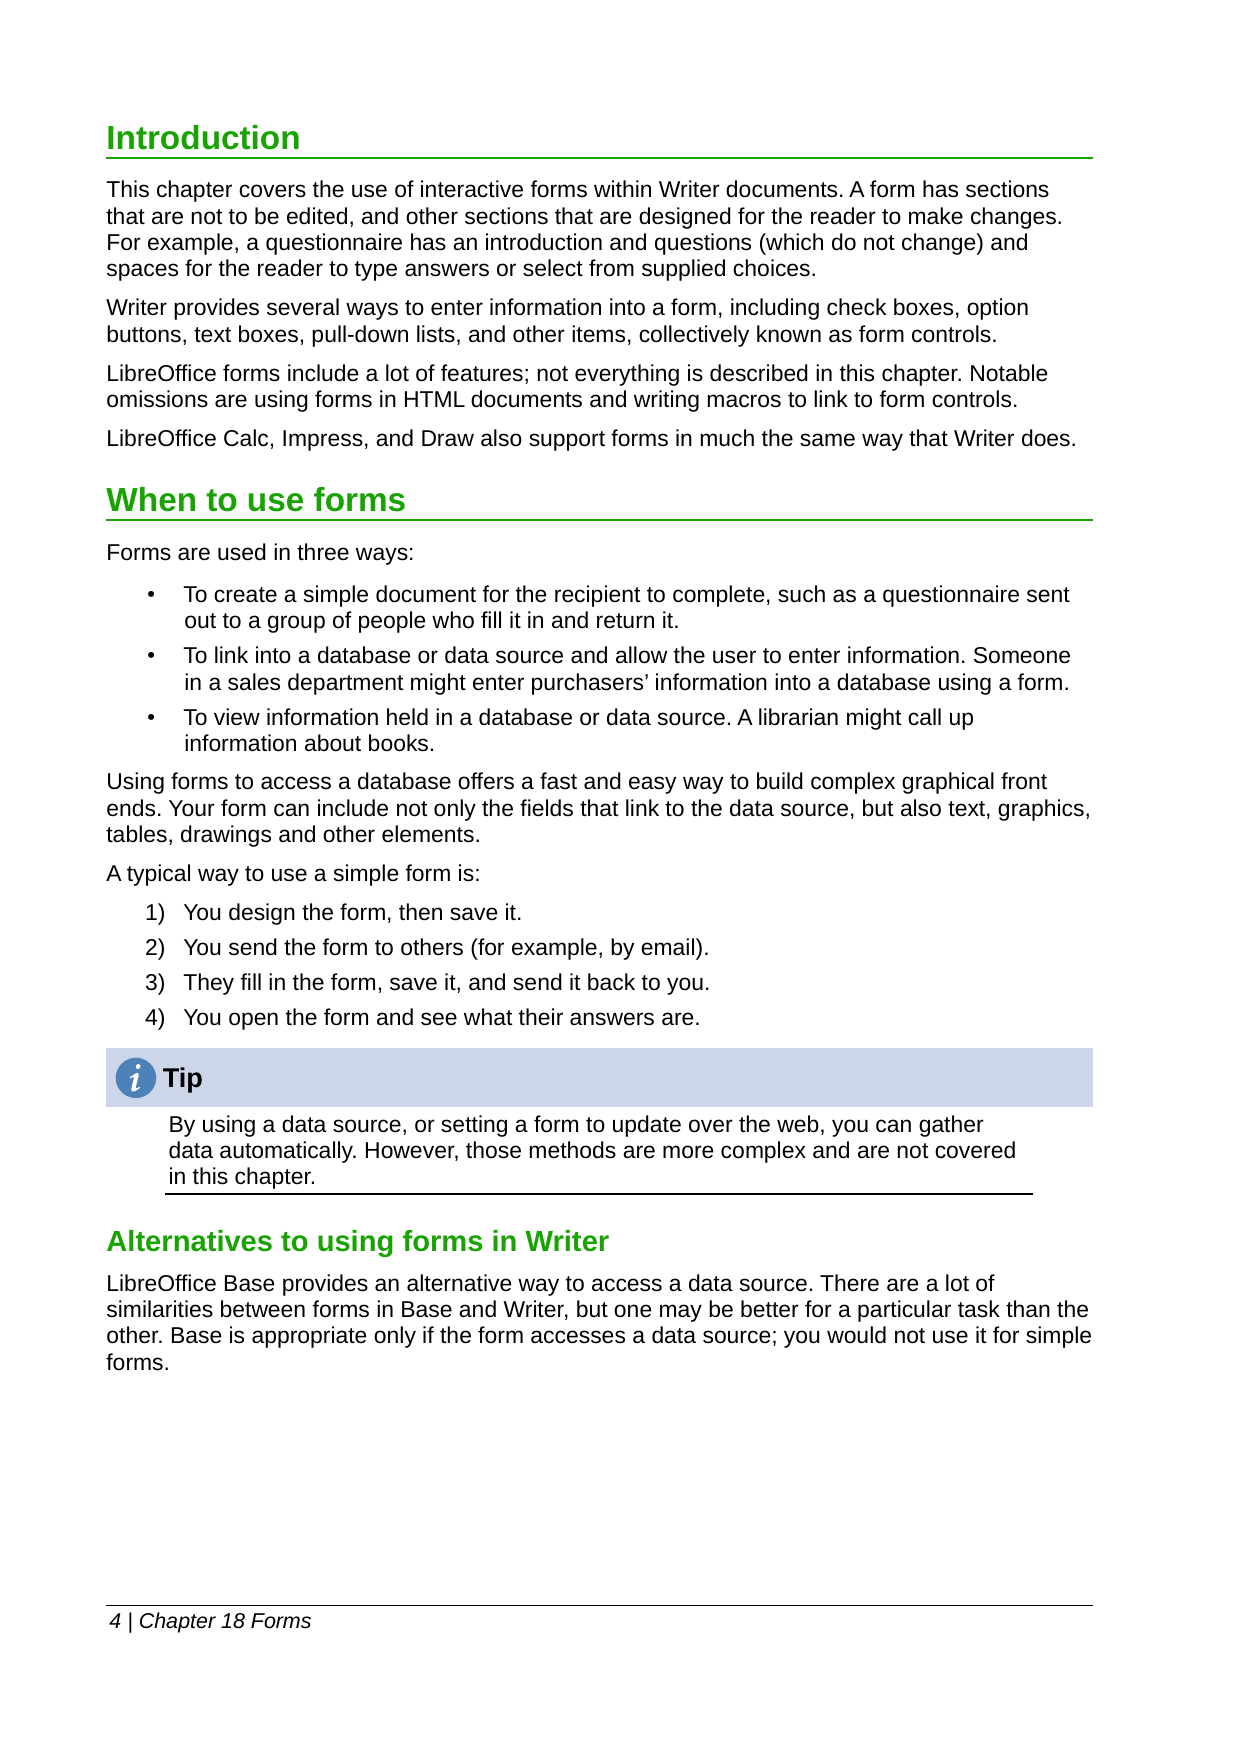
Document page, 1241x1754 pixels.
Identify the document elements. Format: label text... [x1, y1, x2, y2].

subtitle Introduction [106, 118, 1093, 157]
list To create a simple document for the recipient to complete, such as a questionnaire sent out to a group of people who fill it in and return it. [144, 578, 1093, 633]
text Using forms to access a database offers a fast and easy way to build complex graphical front ends. Your form can include not only the fields that link to the data source, but also text, graphics, tables, drawings and other elements. [106, 768, 1093, 847]
text This chapter covers the use of interactive forms within Writer documents. A form has sections that are not to be edited, and other sections that are designed for the reader to make changes. For example, a questionnaire has an introduction and questions (which do not change) and spaces for the reader to type answers or select from supplied choices. [106, 176, 1093, 282]
text LibreOffice forms include a lot of features; not everything is described in this chapter. Notable omissions are using forms in HTML documents and writing macros to link to form controls. [106, 359, 1093, 412]
text Writer provides several ways to enter information into a form, including check boxes, option buttons, text boxes, pull-down lists, and other items, collectively known as form controls. [106, 294, 1093, 347]
list They fill in the form, save it, and send it back to you. [165, 969, 1093, 995]
list A typical way to use a simple form is: [106, 860, 1093, 886]
list You design the form, then save it. [165, 898, 1093, 925]
list You open the form and see what their answers are. [165, 1004, 1093, 1031]
list To link into a database or data source and allow the user to enter information. Someone in a sales department might enter purchasers’ information into a database using a form. [144, 639, 1093, 695]
text LibreOffice Calc, Impress, and Draw also support forms in much the same way that Writer does. [106, 425, 1093, 451]
list Forms are used in three ways: [106, 539, 1093, 565]
text By using a data source, or setting a form to update over the web, you can gather data automatically. However, those methods are more complex and are not covered in this chapter. [165, 1107, 1033, 1193]
subtitle Alternatives to using forms in Writer [106, 1224, 1093, 1258]
list To view information held in a database or data source. A librarian might call up information about books. [144, 701, 1093, 759]
subtitle Tip [106, 1048, 1093, 1107]
list You send the form to others (for example, by email). [165, 934, 1093, 960]
subtitle When to use forms [106, 481, 1093, 519]
text LibreOffice Base provides an alternative way to access a data source. There are a lot of similarities between forms in Base and Writer, but one may be better for a particular task than the other. Base is appropriate only if the form accesses a data source; you would not use it for simple forms. [106, 1269, 1093, 1375]
